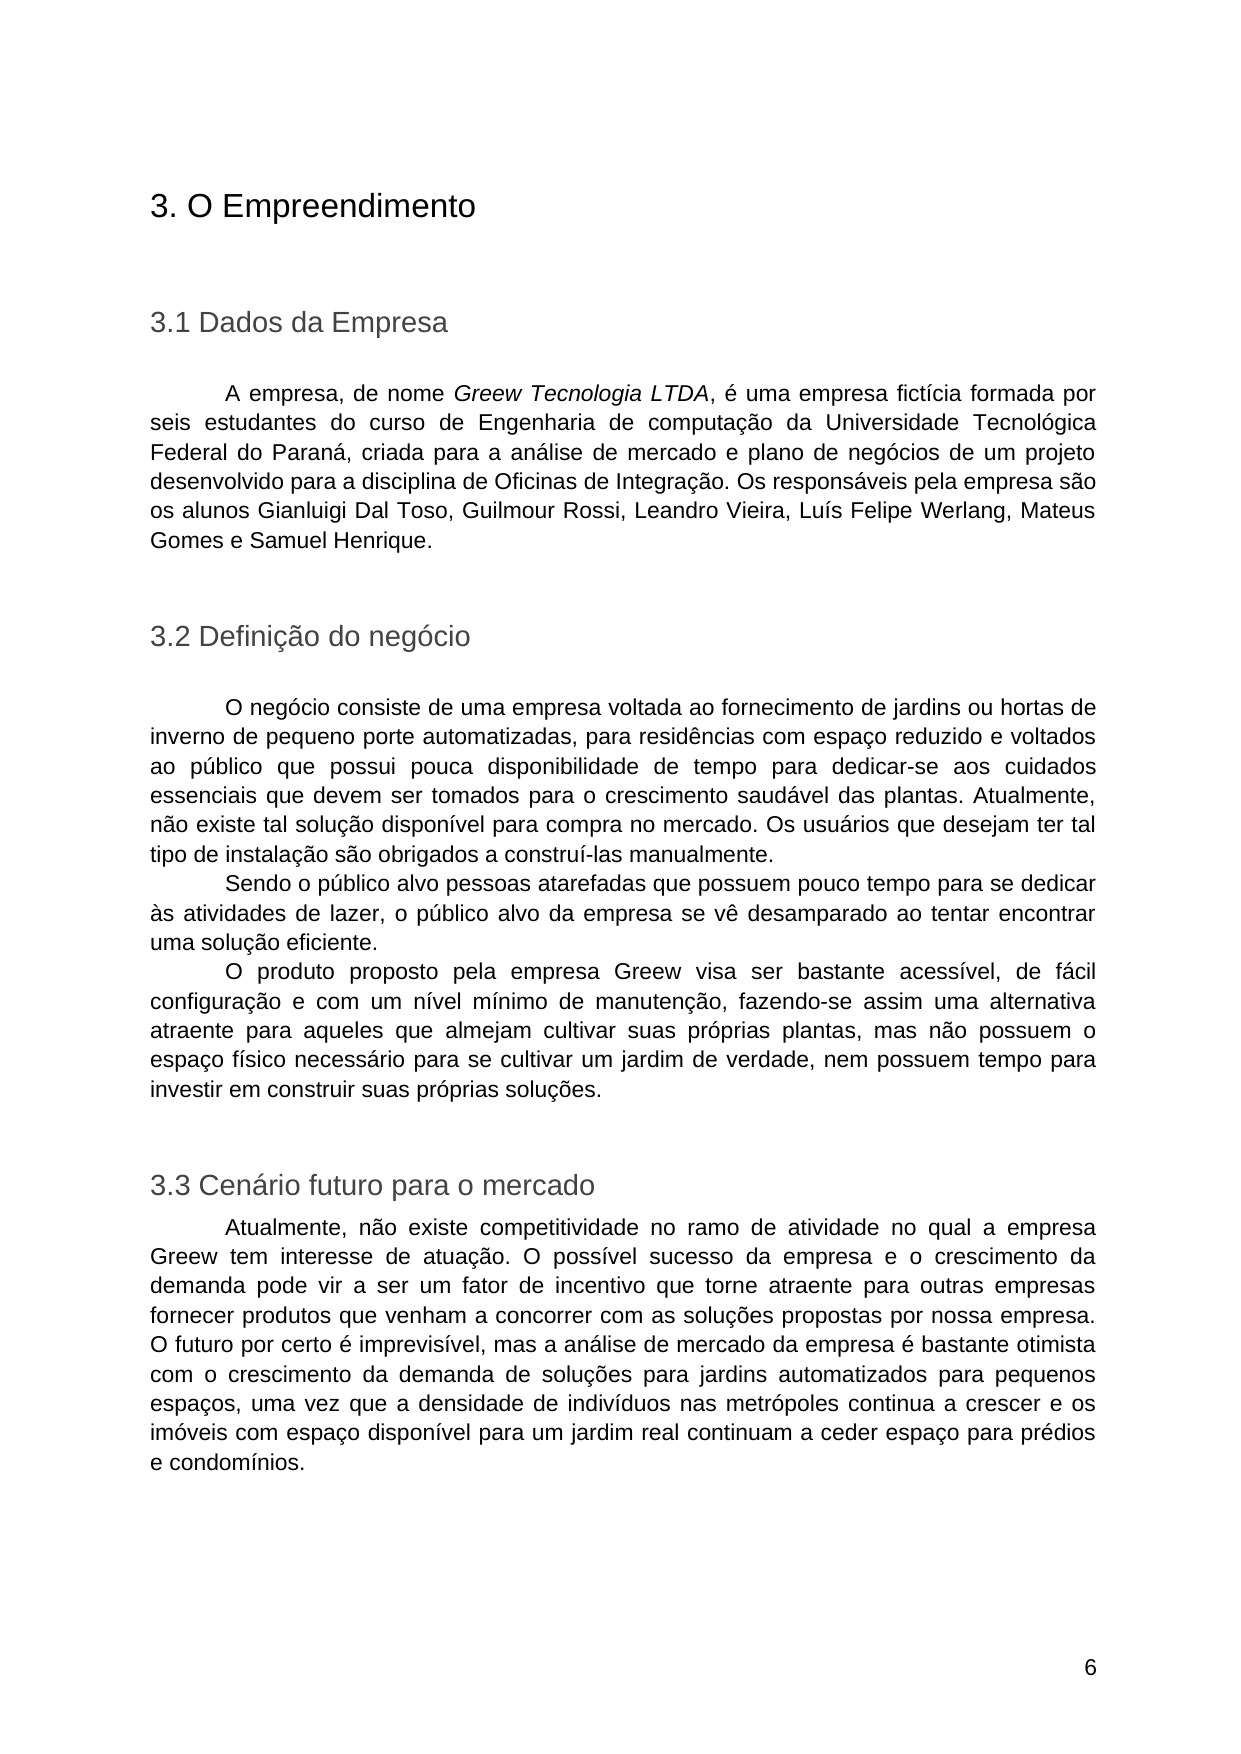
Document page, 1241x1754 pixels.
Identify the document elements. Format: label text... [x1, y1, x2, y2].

text A empresa, de nome Greew Tecnologia LTDA, é uma empresa fictícia formada por seis estudantes do curso de Engenharia de computação da Universidade Tecnológica Federal do Paraná, criada para a análise de mercado e plano de negócios de um projeto desenvolvido para a disciplina de Oficinas de Integração. Os responsáveis pela empresa são os alunos Gianluigi Dal Toso, Guilmour Rossi, Leandro Vieira, Luís Felipe Werlang, Mateus Gomes e Samuel Henrique. [150, 381, 1097, 553]
text O negócio consiste de uma empresa voltada ao fornecimento de jardins ou hortas de inverno de pequeno porte automatizadas, para residências com espaço reduzido e voltados ao público que possui pouca disponibilidade de tempo para dedicar-se aos cuidados essenciais que devem ser tomados para o crescimento saudável das plantas. Atualmente, não existe tal solução disponível para compra no mercado. Os usuários que desejam ter tal tipo de instalação são obrigados a construí-las manualmente. [150, 695, 1097, 867]
subtitle 3.2 Definição do negócio [150, 619, 1097, 652]
text Atualmente, não existe competitividade no ramo de atividade no qual a empresa Greew tem interesse de atuação. O possível sucesso da empresa e o crescimento da demanda pode vir a ser um fator de incentivo que torne atraente para outras empresas fornecer produtos que venham a concorrer com as soluções propostas por nossa empresa. O futuro por certo é imprevisível, mas a análise de mercado da empresa é bastante otimista com o crescimento da demanda de soluções para jardins automatizados para pequenos espaços, uma vez que a densidade de indivíduos nas metrópoles continua a crescer e os imóveis com espaço disponível para um jardim real continuam a ceder espaço para prédios e condomínios. [150, 1214, 1097, 1475]
text O produto proposto pela empresa Greew visa ser bastante acessível, de fácil configuração e com um nível mínimo de manutenção, fazendo-se assim uma alternativa atraente para aqueles que almejam cultivar suas próprias plantas, mas não possuem o espaço físico necessário para se cultivar um jardim de verdade, nem possuem tempo para investir em construir suas próprias soluções. [150, 959, 1097, 1102]
subtitle 3.3 Cenário futuro para o mercado [150, 1169, 1097, 1201]
subtitle 3. O Empreendimento [150, 187, 1097, 225]
text Sendo o público alvo pessoas atarefadas que possuem pouco tempo para se dedicar às atividades de lazer, o público alvo da empresa se vê desamparado ao tentar encontrar uma solução eficiente. [150, 871, 1097, 955]
subtitle 3.1 Dados da Empresa [150, 306, 1097, 338]
